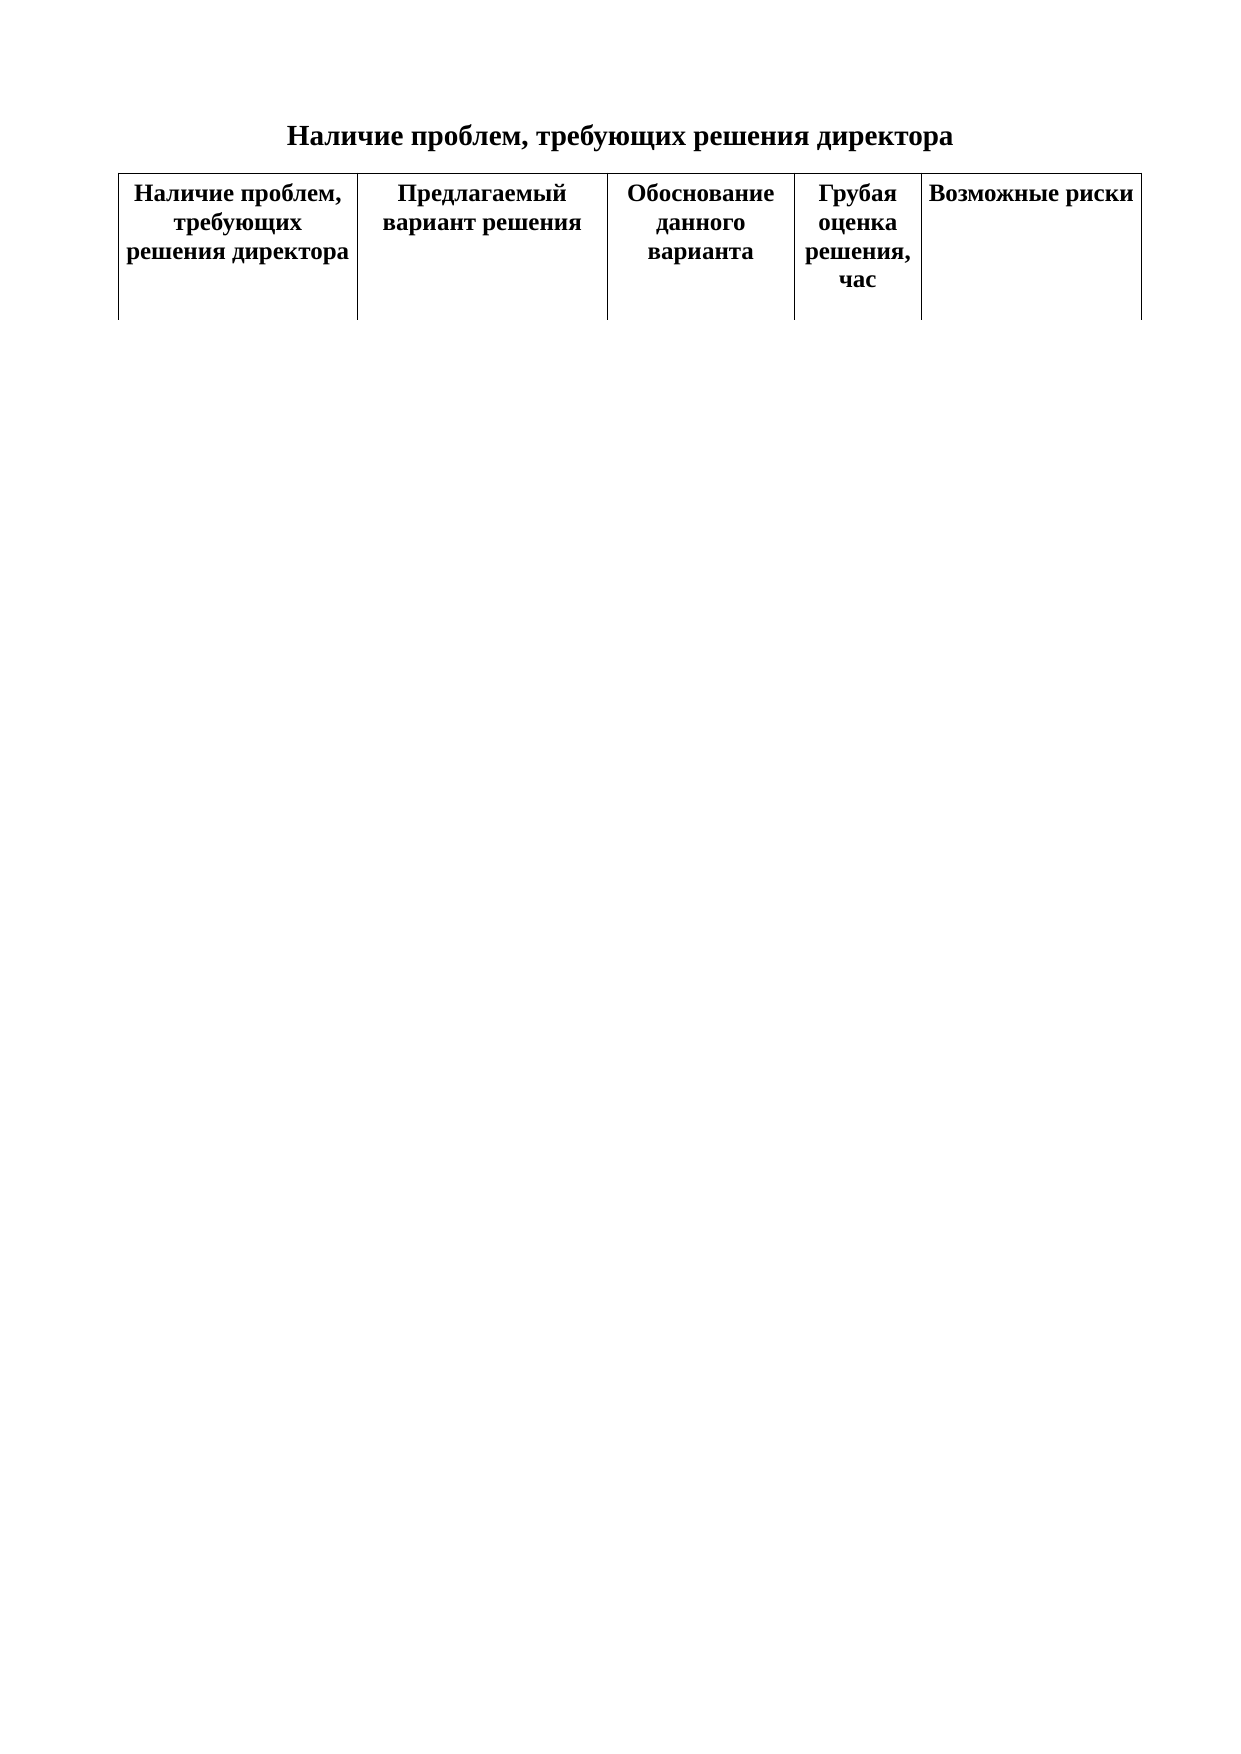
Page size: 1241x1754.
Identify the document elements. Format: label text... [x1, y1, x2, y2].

text Наличие проблем, требующих решения директора [118, 118, 1122, 152]
table_header Наличие проблем, требующих решения директора [119, 174, 357, 320]
table_header Возможные риски [922, 174, 1141, 320]
table_header Грубая оценка решения, час [795, 174, 921, 320]
table_header Предлагаемый вариант решения [358, 174, 607, 320]
table_header Обоснование данного варианта [608, 174, 794, 320]
